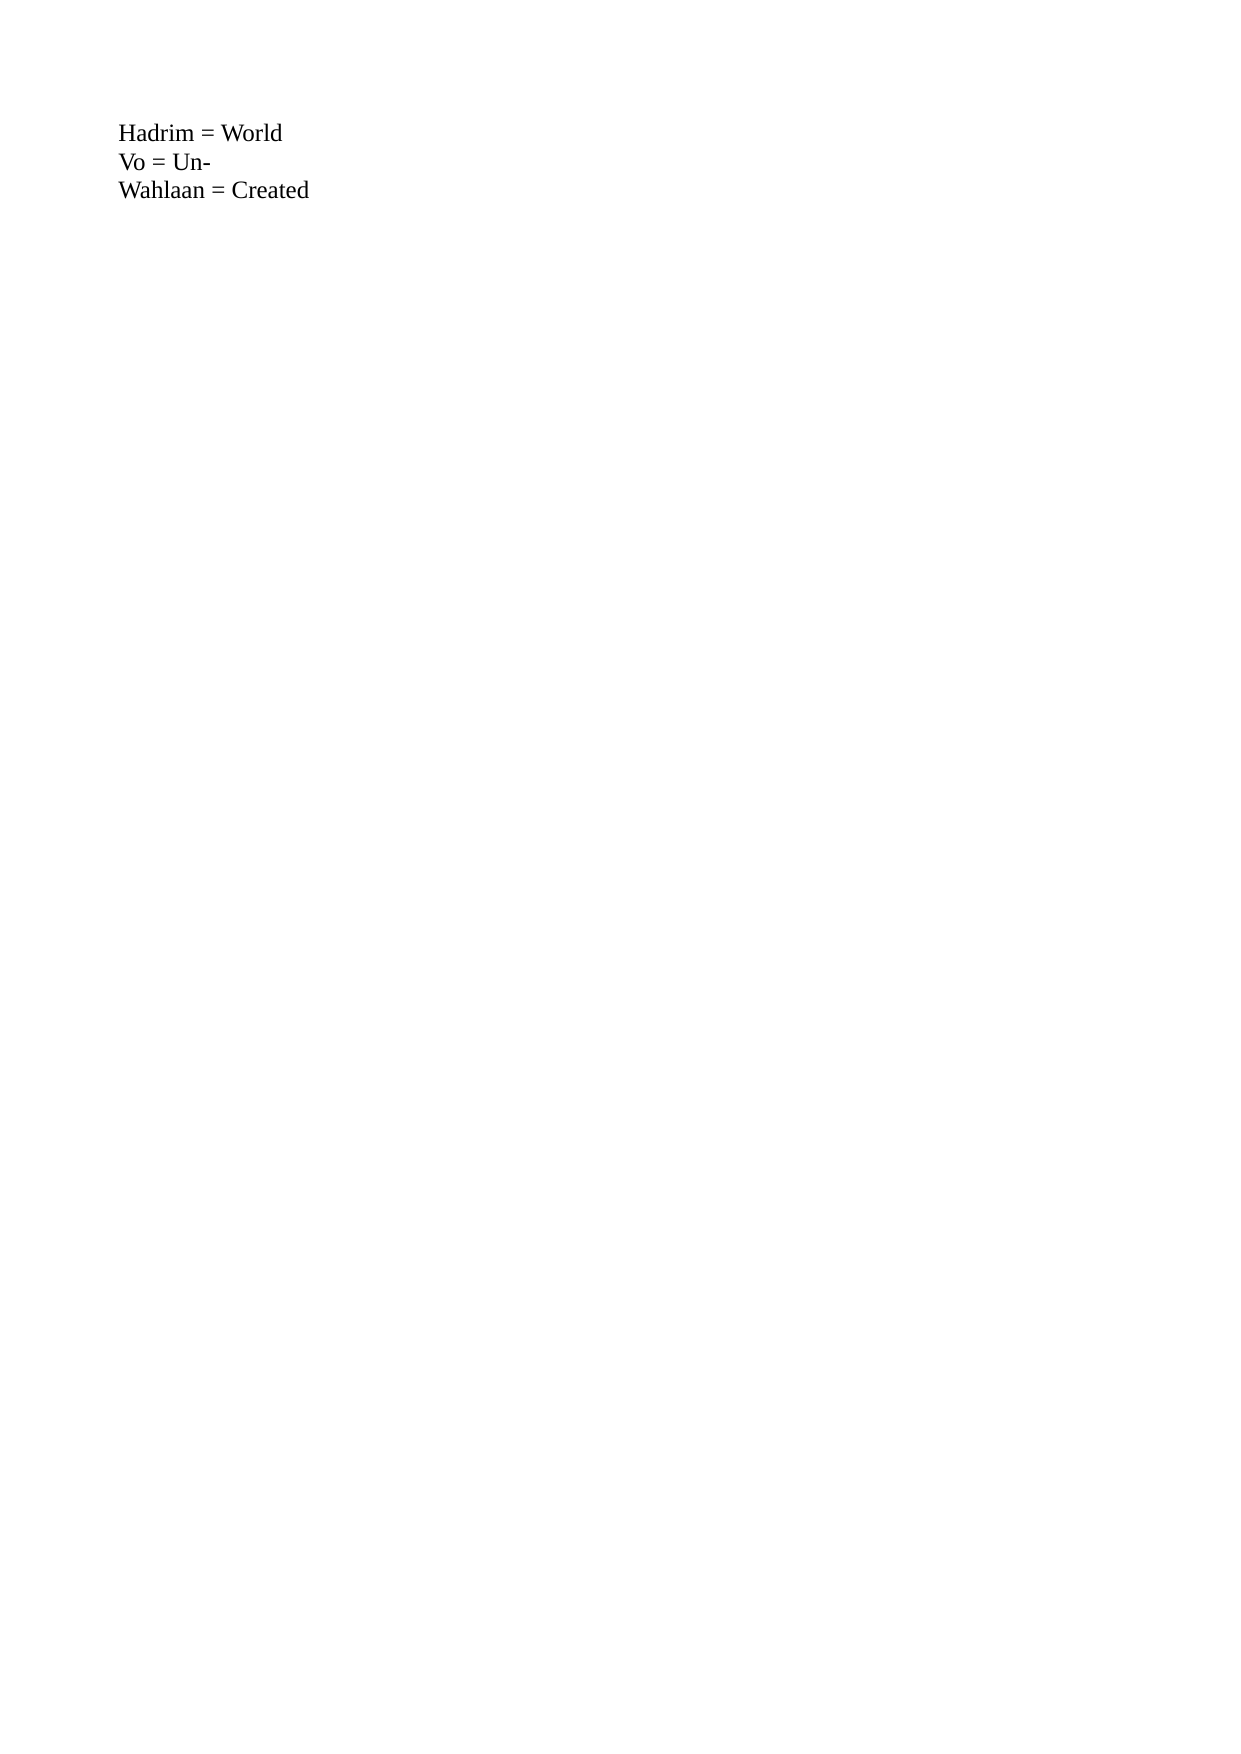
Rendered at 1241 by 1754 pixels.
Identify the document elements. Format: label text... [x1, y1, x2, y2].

text Hadrim = World [118, 118, 1122, 147]
text Wahlaan = Created [118, 176, 1122, 204]
text Vo = Un- [118, 147, 1122, 176]
